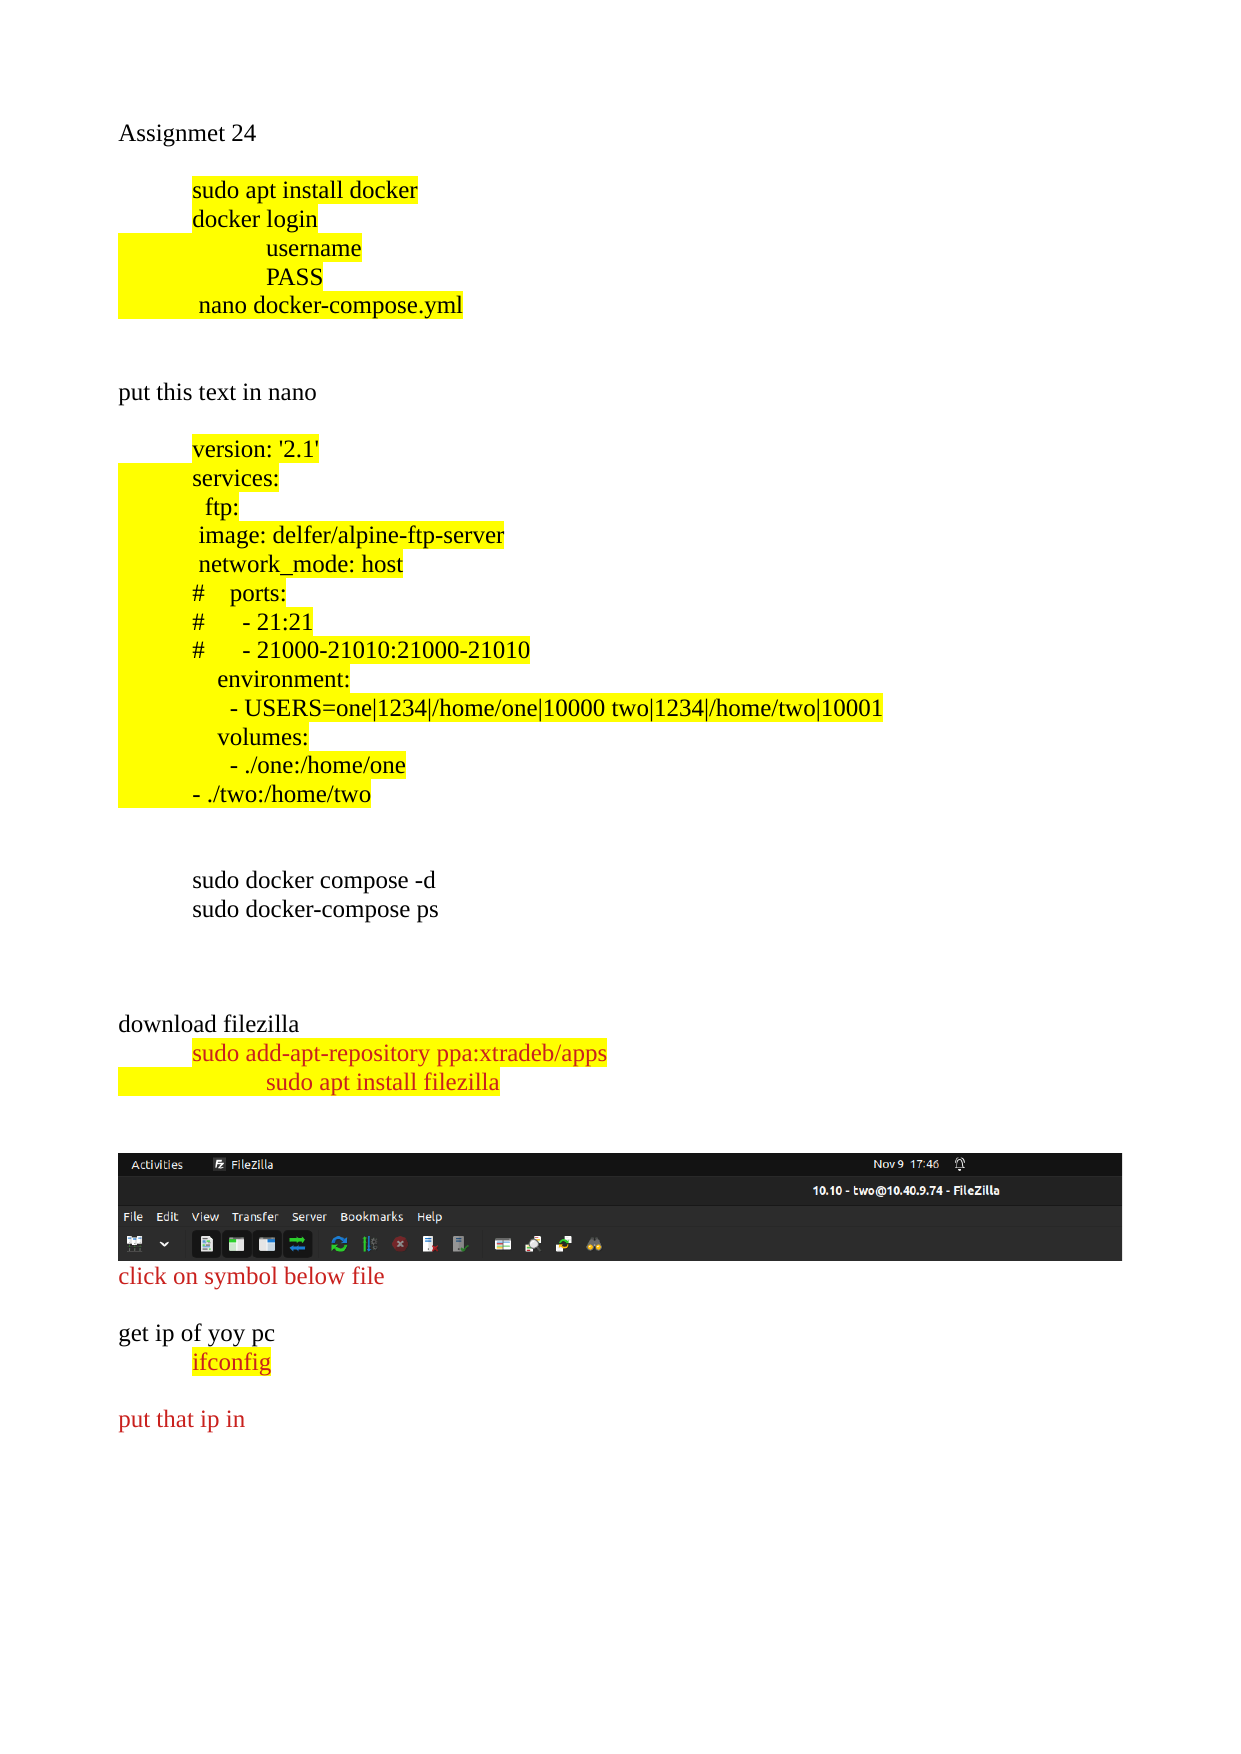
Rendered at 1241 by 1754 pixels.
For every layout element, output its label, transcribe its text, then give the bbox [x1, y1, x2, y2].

text nano docker-compose.yml [118, 291, 1122, 319]
text PASS [118, 262, 1122, 291]
text docker login [118, 204, 1122, 233]
text get ip of yoy pc [118, 1318, 1122, 1347]
text click on symbol below file [118, 1261, 1122, 1289]
text services: [118, 463, 1122, 492]
text ifconfig [118, 1347, 1122, 1376]
text username [118, 233, 1122, 262]
text Assignmet 24 [118, 118, 1122, 147]
text # - 21000-21010:21000-21010 [118, 636, 1122, 664]
text # - 21:21 [118, 607, 1122, 636]
text environment: [118, 664, 1122, 693]
picture [118, 1153, 1123, 1261]
text put this text in nano [118, 377, 1122, 406]
text sudo docker compose -d [118, 866, 1122, 894]
text sudo docker-compose ps [118, 894, 1122, 923]
text ftp: [118, 492, 1122, 521]
text download filezilla [118, 1009, 1122, 1038]
text image: delfer/alpine-ftp-server [118, 521, 1122, 549]
text - ./two:/home/two [118, 779, 1122, 808]
text volumes: [118, 722, 1122, 751]
text sudo apt install filezilla [118, 1067, 1122, 1096]
text network_mode: host [118, 549, 1122, 578]
text - USERS=one|1234|/home/one|10000 two|1234|/home/two|10001 [118, 693, 1122, 722]
text # ports: [118, 578, 1122, 607]
text sudo apt install docker [118, 176, 1122, 204]
text version: '2.1' [118, 434, 1122, 463]
text - ./one:/home/one [118, 751, 1122, 779]
text sudo add-apt-repository ppa:xtradeb/apps [118, 1038, 1122, 1067]
text put that ip in [118, 1404, 1122, 1433]
